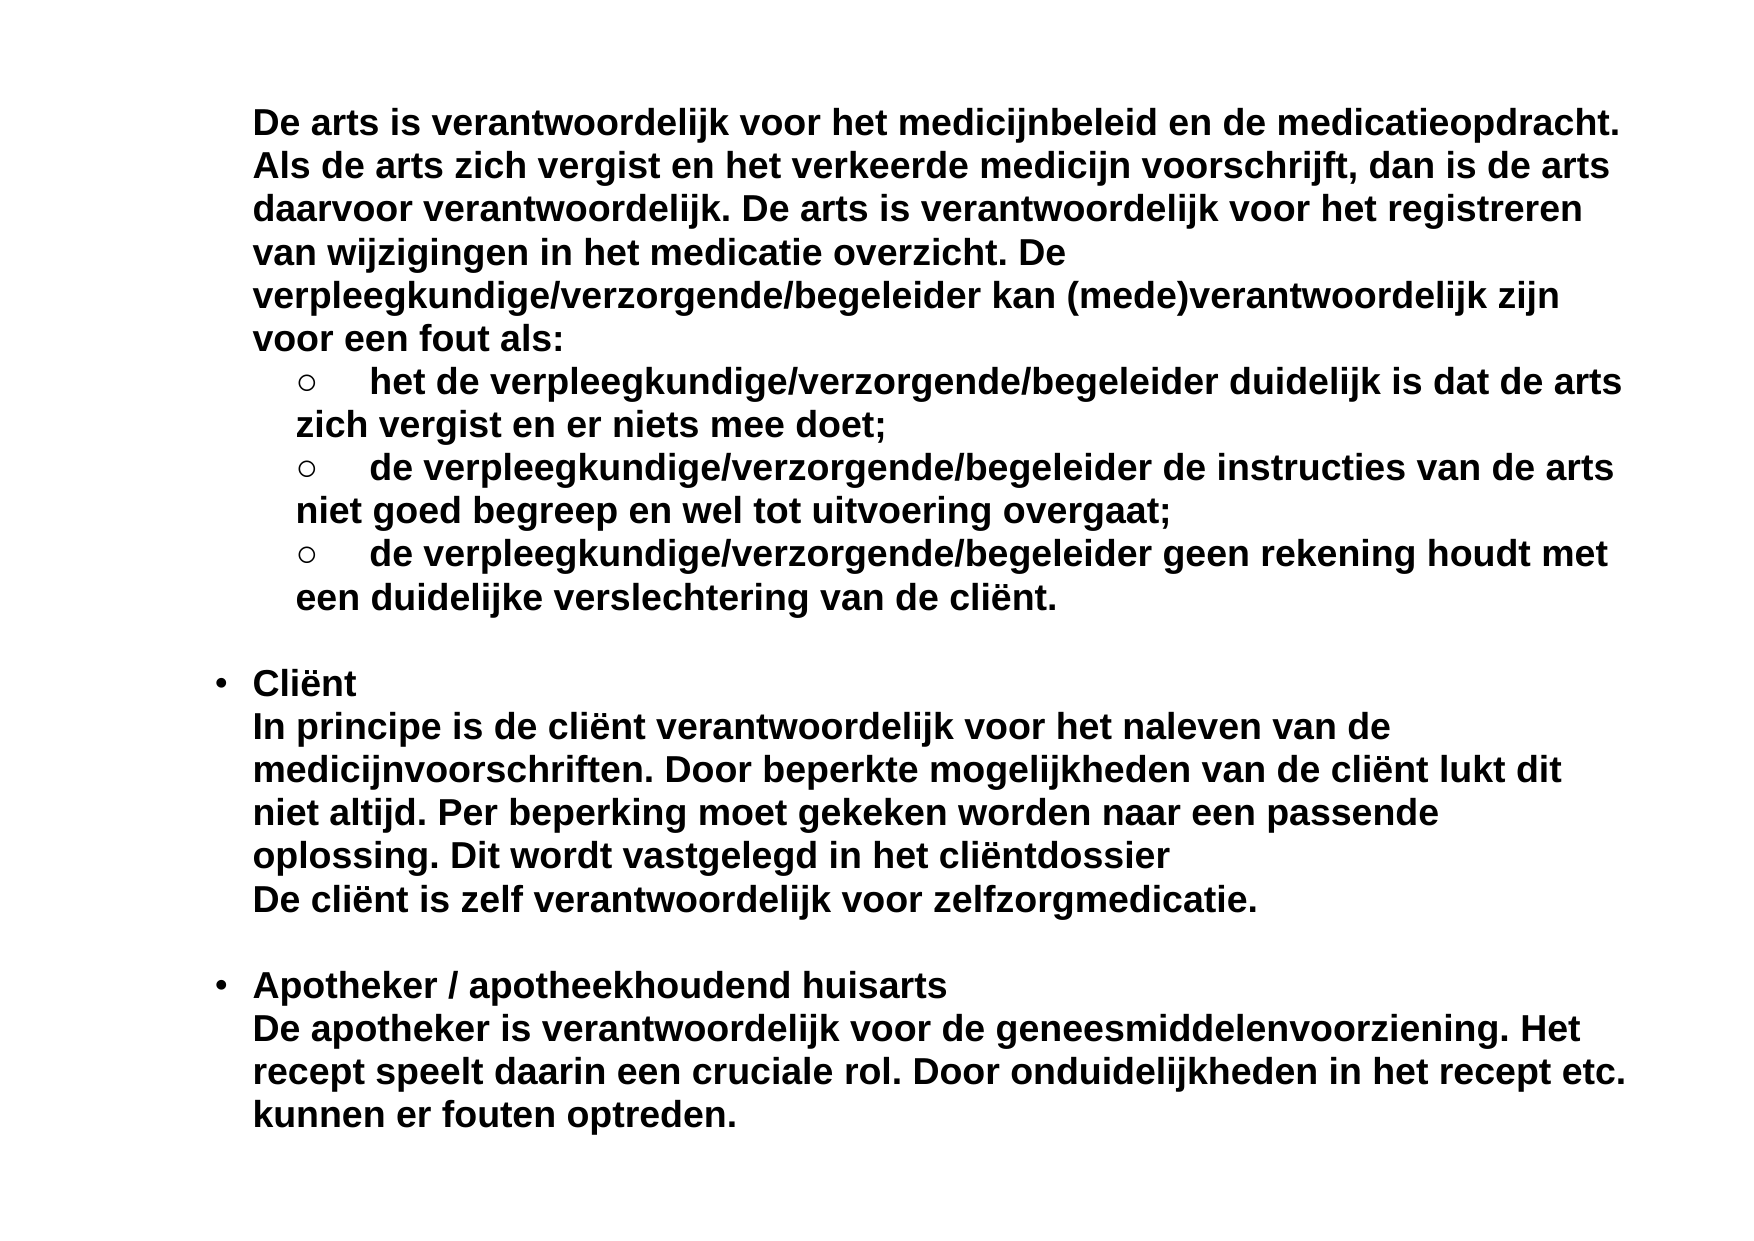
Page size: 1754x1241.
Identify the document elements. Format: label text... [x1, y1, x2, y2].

list het de verpleegkundige/verzorgende/begeleider duidelijk is dat de arts zich vergist en er niets mee doet; [295, 359, 1636, 445]
subtitle Apotheker / apotheekhoudend huisarts [215, 963, 1636, 1006]
list de verpleegkundige/verzorgende/begeleider geen rekening houdt met een duidelijke verslechtering van de cliënt. [295, 532, 1636, 618]
subtitle Cliënt [215, 661, 1636, 704]
subtitle De cliënt is zelf verantwoordelijk voor zelfzorgmedicatie. [215, 877, 1636, 920]
subtitle De arts is verantwoordelijk voor het medicijnbeleid en de medicatieopdracht. Als de arts zich vergist en het verkeerde medicijn voorschrijft, dan is de arts daarvoor verantwoordelijk. De arts is verantwoordelijk voor het registreren van wijzigingen in het medicatie overzicht. De verpleegkundige/verzorgende/begeleider kan (mede)verantwoordelijk zijn voor een fout als: [215, 100, 1636, 359]
subtitle In principe is de cliënt verantwoordelijk voor het naleven van de medicijnvoorschriften. Door beperkte mogelijkheden van de cliënt lukt dit niet altijd. Per beperking moet gekeken worden naar een passende oplossing. Dit wordt vastgelegd in het cliëntdossier [215, 704, 1636, 877]
list de verpleegkundige/verzorgende/begeleider de instructies van de arts niet goed begreep en wel tot uitvoering overgaat; [295, 445, 1636, 532]
subtitle De apotheker is verantwoordelijk voor de geneesmiddelenvoorziening. Het recept speelt daarin een cruciale rol. Door onduidelijkheden in het recept etc. kunnen er fouten optreden. [215, 1006, 1636, 1136]
